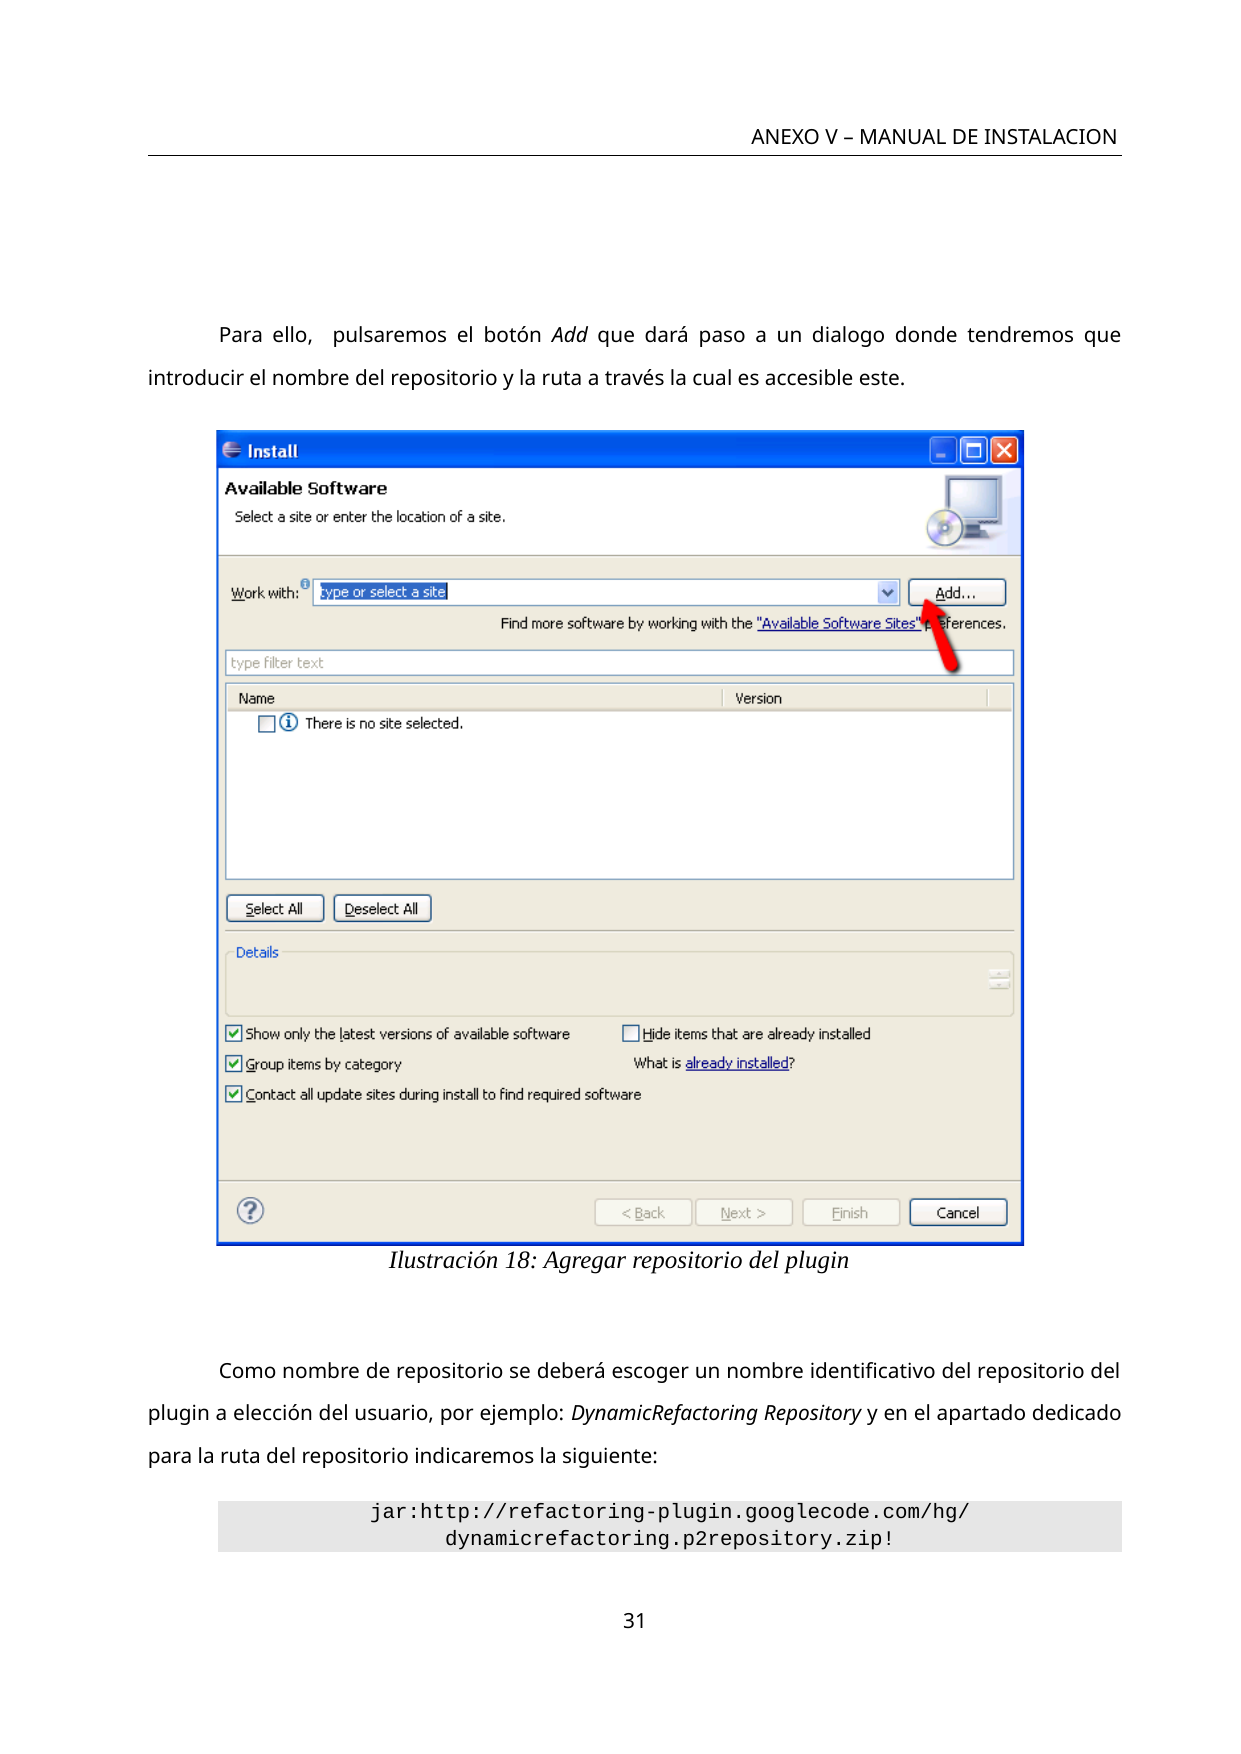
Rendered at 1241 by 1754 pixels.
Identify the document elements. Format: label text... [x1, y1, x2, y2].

text Como nombre de repositorio se deberá escoger un nombre identificativo del repositorio del plugin a elección del usuario, por ejemplo: DynamicRefactoring Repository y en el apartado dedicado para la ruta del repositorio indicaremos la siguiente: [148, 1356, 1122, 1469]
text Ilustración 18: Agregar repositorio del plugin [216, 1246, 1024, 1274]
text Para ello, pulsaremos el botón Add que dará paso a un dialogo donde tendremos que introducir el nombre del repositorio y la ruta a través la cual es accesible este. [148, 320, 1122, 391]
picture [216, 430, 1025, 1246]
text jar:http://refactoring-plugin.googlecode.com/hg/dynamicrefactoring.p2repository.zip! [218, 1501, 1122, 1552]
